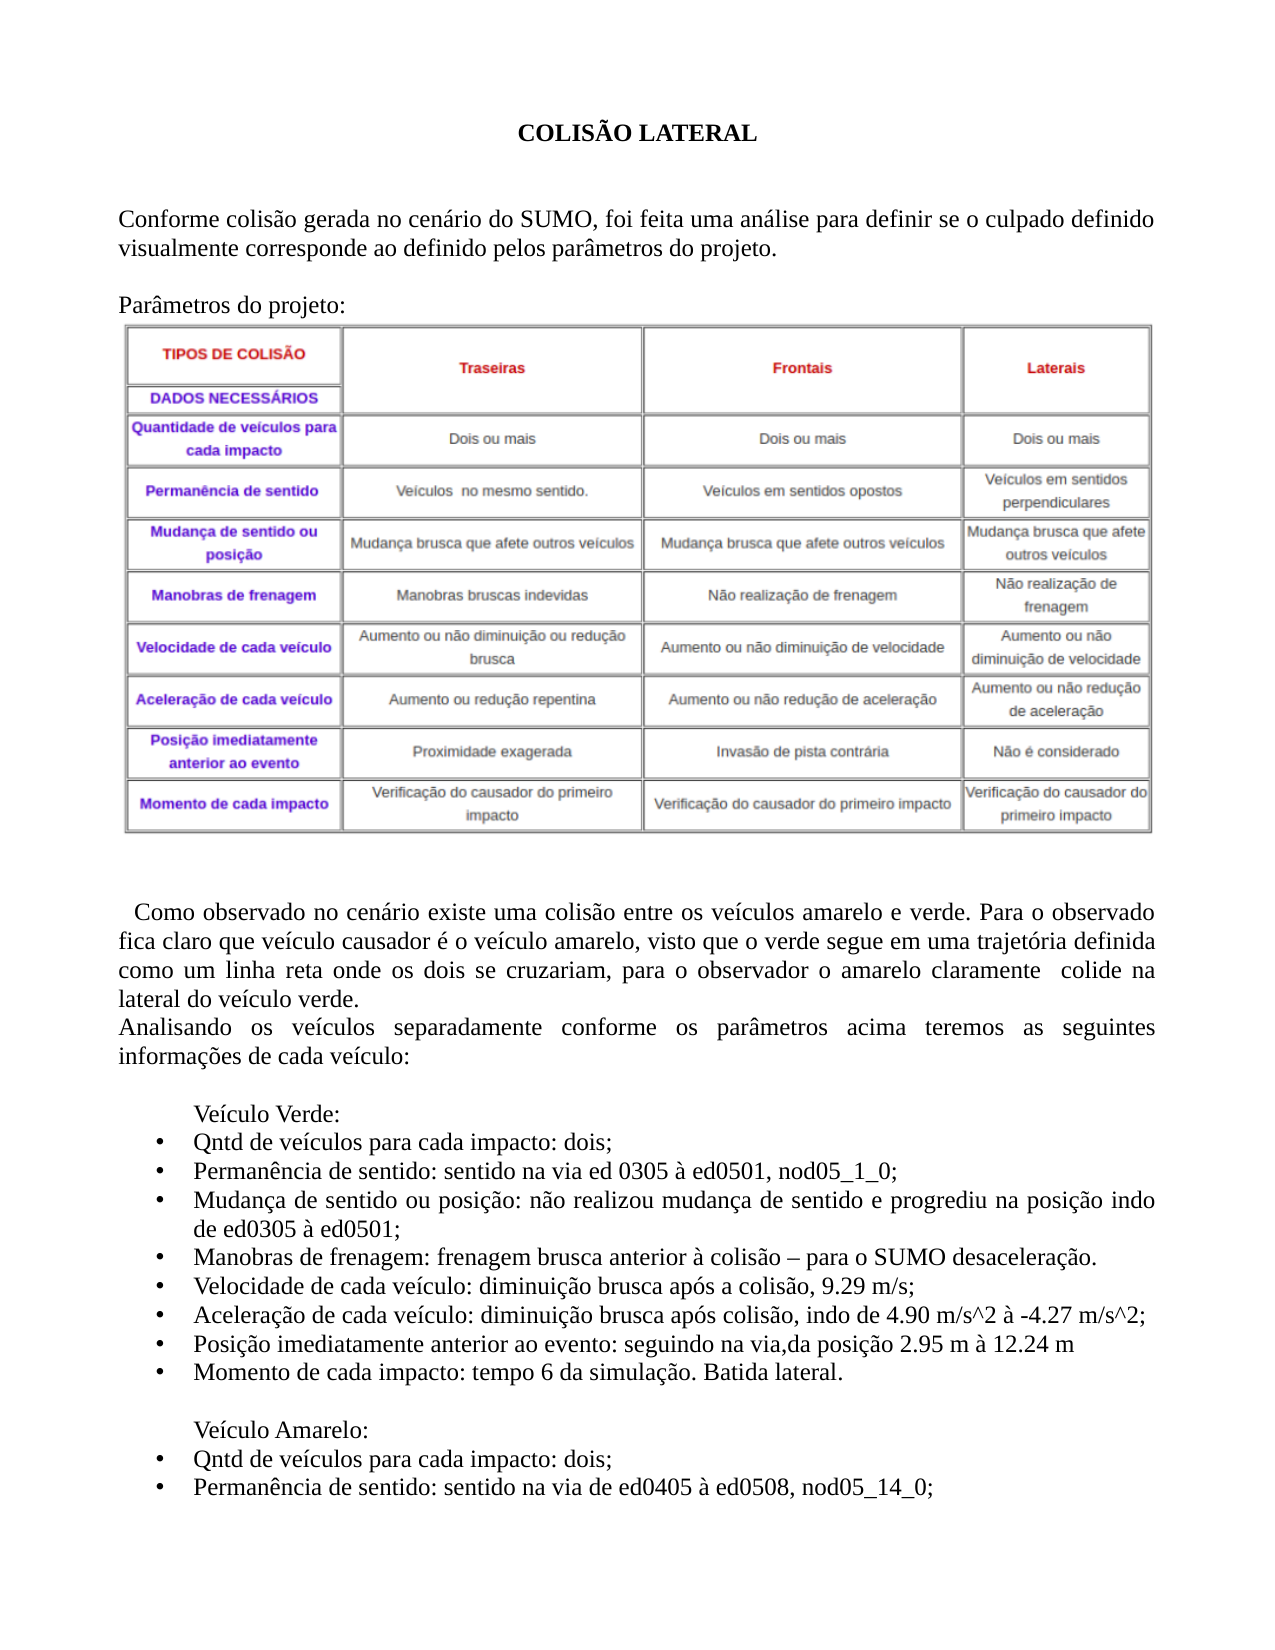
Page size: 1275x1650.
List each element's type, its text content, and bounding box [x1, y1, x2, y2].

list Mudança de sentido ou posição: não realizou mudança de sentido e progrediu na posição indo de ed0305 à ed0501; [156, 1185, 1157, 1242]
list Momento de cada impacto: tempo 6 da simulação. Batida lateral. [156, 1357, 1157, 1386]
list Aceleração de cada veículo: diminuição brusca após colisão, indo de 4.90 m/s^2 à -4.27 m/s^2; [156, 1300, 1157, 1329]
text Parâmetros do projeto: [118, 291, 1157, 319]
text COLISÃO LATERAL [118, 118, 1157, 147]
list Qntd de veículos para cada impacto: dois; [156, 1444, 1157, 1472]
list Permanência de sentido: sentido na via de ed0405 à ed0508, nod05_14_0; [156, 1472, 1157, 1501]
list Veículo Verde: [156, 1099, 1157, 1127]
list Velocidade de cada veículo: diminuição brusca após a colisão, 9.29 m/s; [156, 1271, 1157, 1300]
text Conforme colisão gerada no cenário do SUMO, foi feita uma análise para definir se o culpado definido visualmente corresponde ao definido pelos parâmetros do projeto. [118, 204, 1157, 262]
list Manobras de frenagem: frenagem brusca anterior à colisão – para o SUMO desaceleração. [156, 1242, 1157, 1271]
list Posição imediatamente anterior ao evento: seguindo na via,da posição 2.95 m à 12.24 m [156, 1329, 1157, 1357]
list Qntd de veículos para cada impacto: dois; [156, 1127, 1157, 1156]
list Veículo Amarelo: [156, 1415, 1157, 1444]
text Analisando os veículos separadamente conforme os parâmetros acima teremos as seguintes informações de cada veículo: [118, 1012, 1157, 1070]
picture [118, 319, 1157, 840]
list Permanência de sentido: sentido na via ed 0305 à ed0501, nod05_1_0; [156, 1156, 1157, 1185]
text Como observado no cenário existe uma colisão entre os veículos amarelo e verde. Para o observado fica claro que veículo causador é o veículo amarelo, visto que o verde segue em uma trajetória definida como um linha reta onde os dois se cruzariam, para o observador o amarelo claramente colide na lateral do veículo verde. [118, 897, 1157, 1012]
